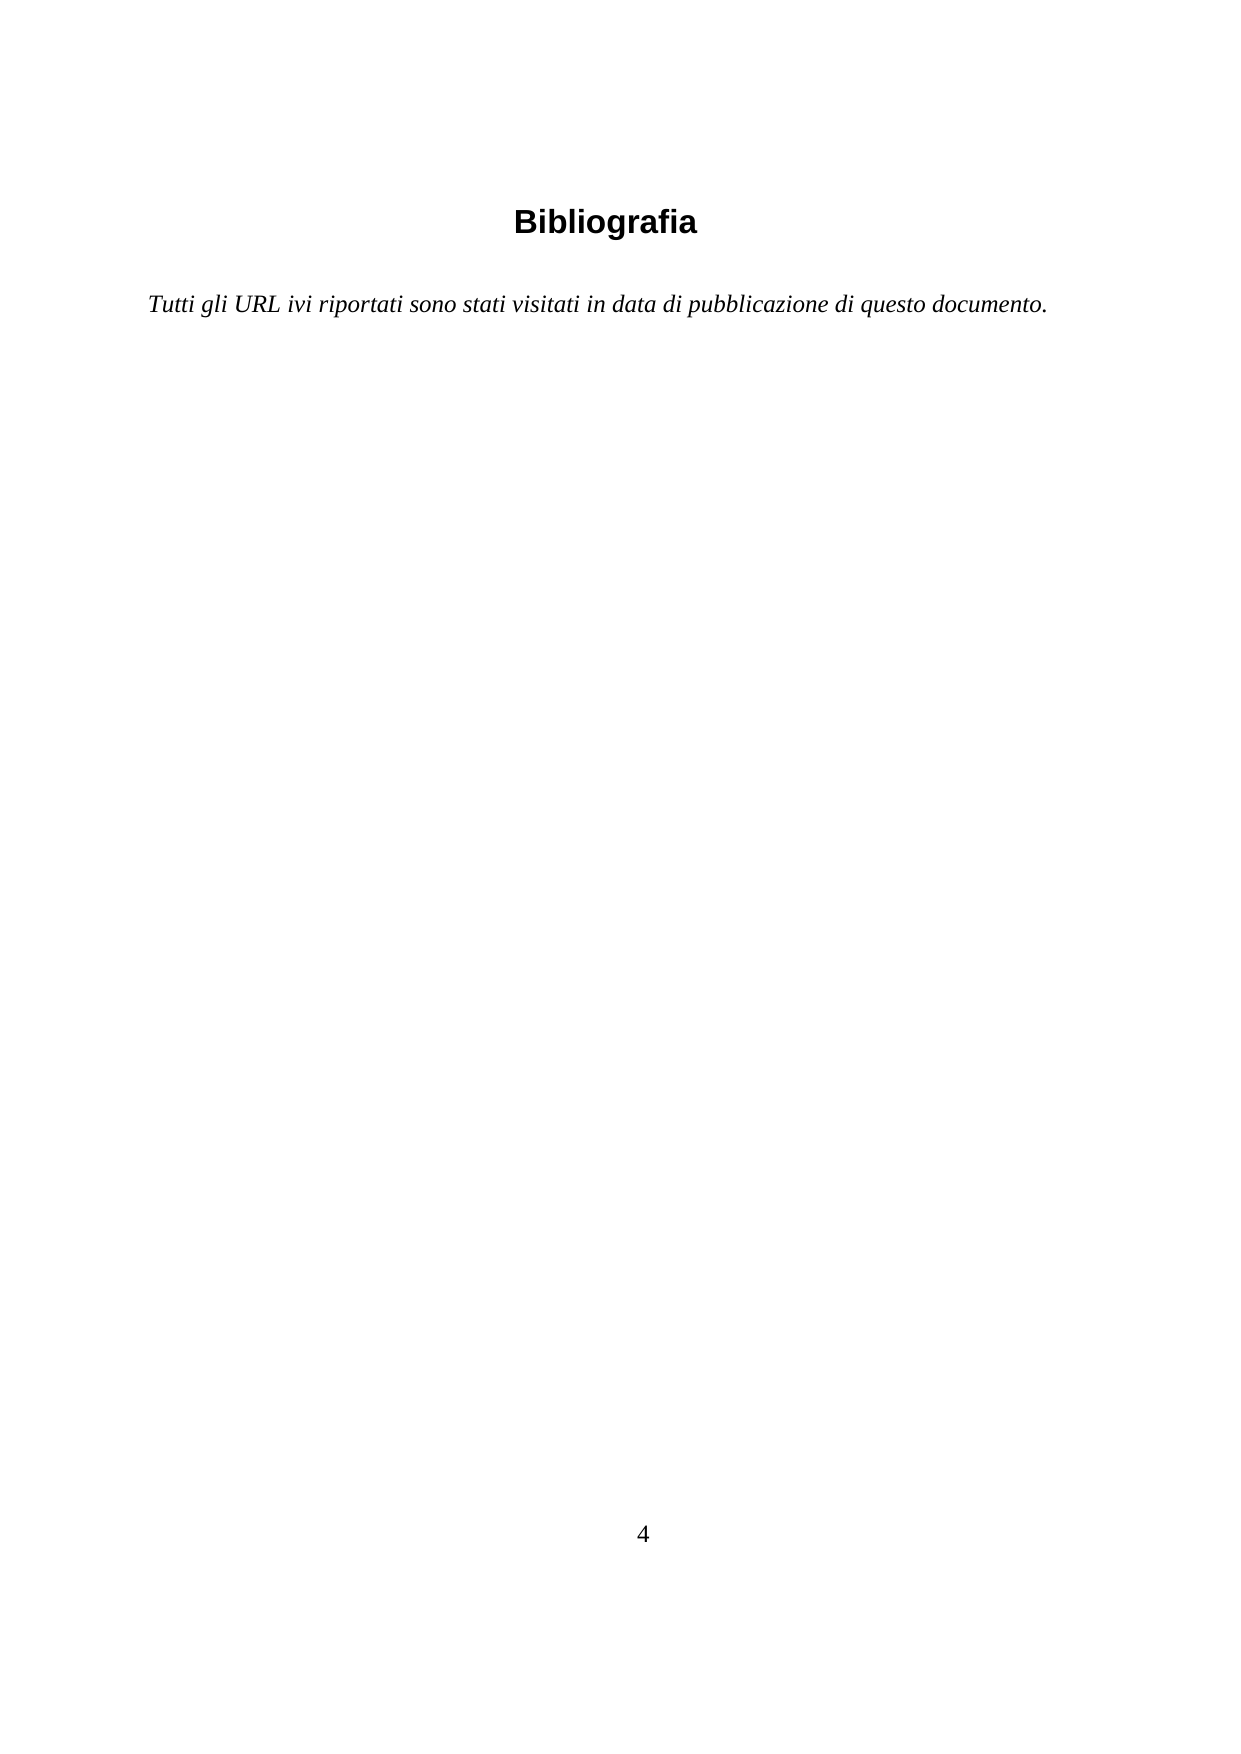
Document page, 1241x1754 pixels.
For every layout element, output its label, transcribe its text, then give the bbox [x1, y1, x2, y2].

subtitle Bibliografia [148, 202, 1063, 241]
text Tutti gli URL ivi riportati sono stati visitati in data di pubblicazione di questo documento. [148, 289, 1063, 318]
